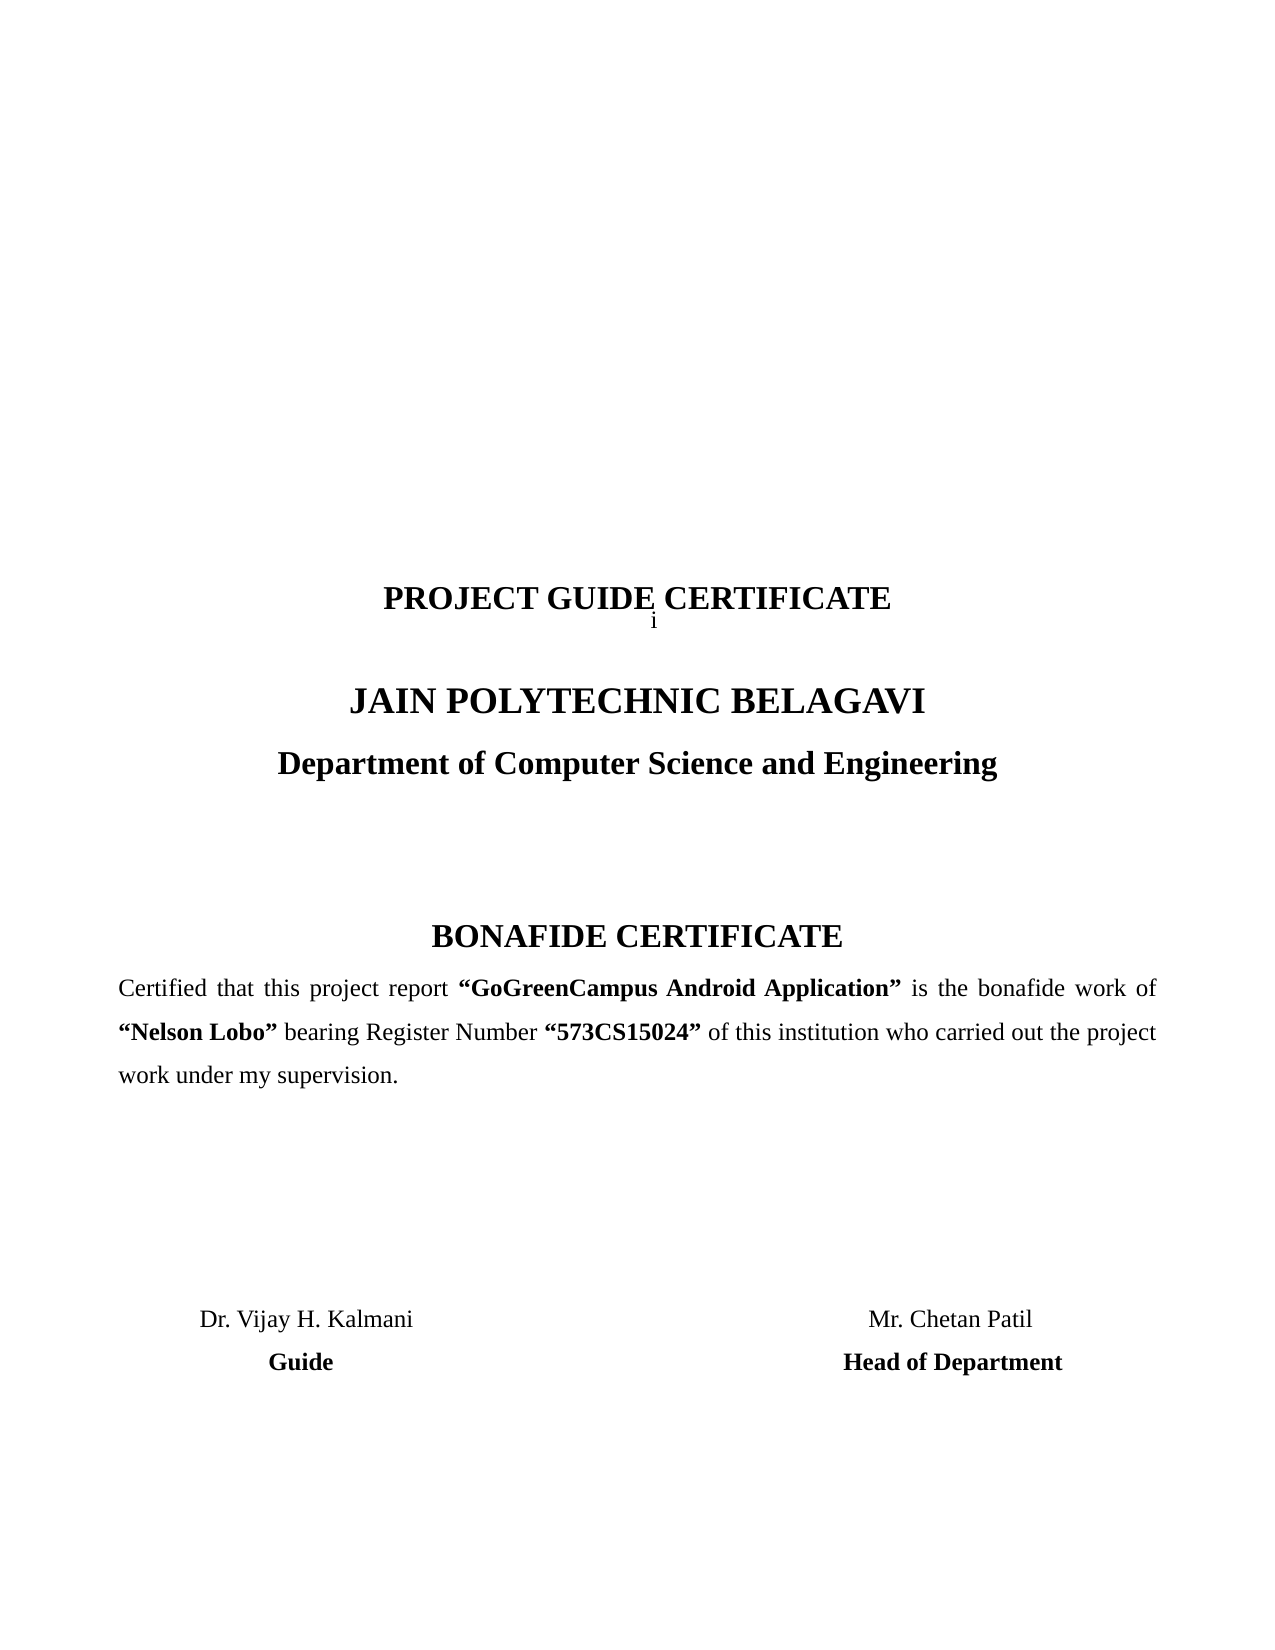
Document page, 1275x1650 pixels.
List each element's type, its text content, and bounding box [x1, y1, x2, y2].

text Certified that this project report “GoGreenCampus Android Application” is the bonafide work of “Nelson Lobo” bearing Register Number “573CS15024” of this institution who carried out the project work under my supervision. [118, 973, 1157, 1088]
subtitle PROJECT GUIDE CERTIFICATE [118, 578, 1157, 616]
text BONAFIDE CERTIFICATE [118, 916, 1157, 954]
text Department of Computer Science and Engineering [118, 743, 1157, 782]
text JAIN POLYTECHNIC BELAGAVI [118, 679, 1157, 722]
text Guide Head of Department [118, 1347, 1157, 1376]
text Dr. Vijay H. Kalmani Mr. Chetan Patil [118, 1304, 1157, 1333]
